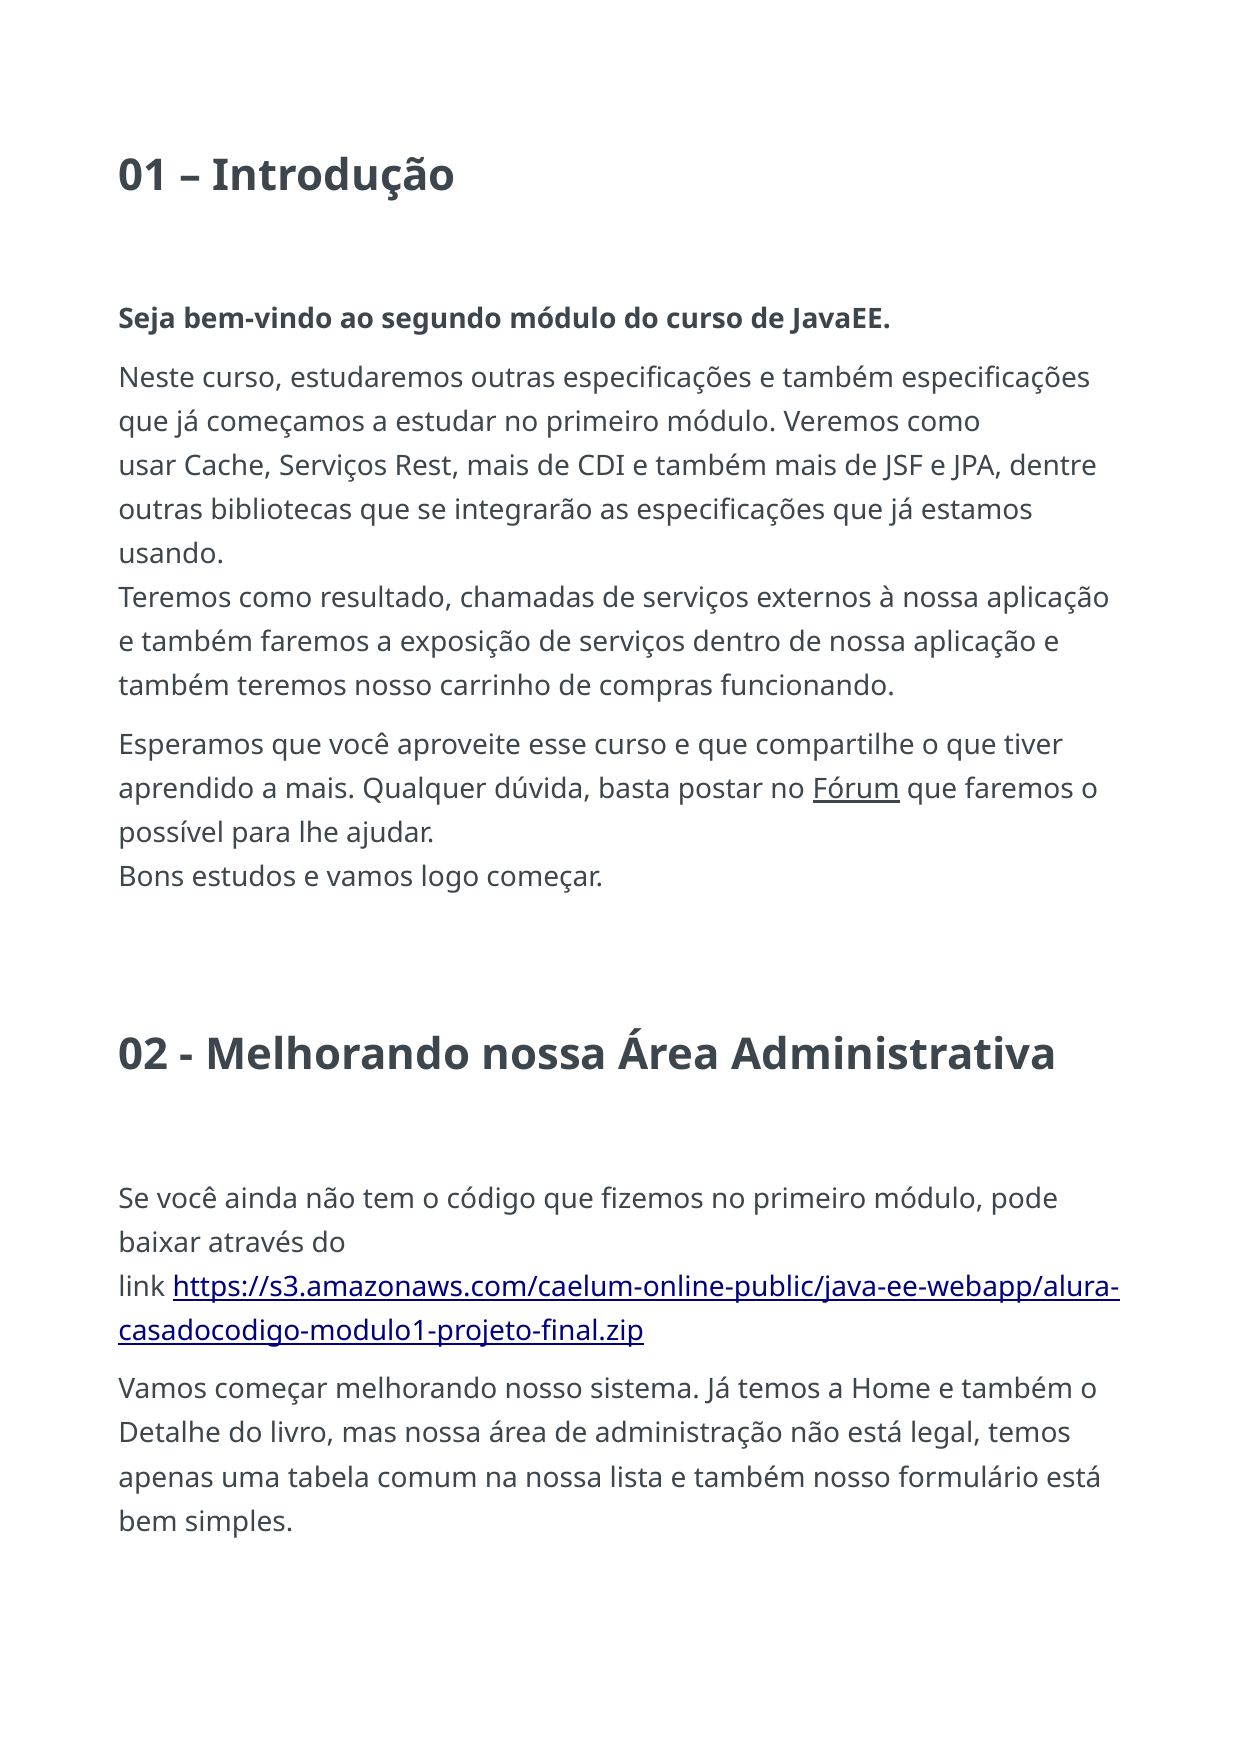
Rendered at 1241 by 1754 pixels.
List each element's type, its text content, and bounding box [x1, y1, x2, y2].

text Esperamos que você aproveite esse curso e que compartilhe o que tiver aprendido a mais. Qualquer dúvida, basta postar no Fórum que faremos o possível para lhe ajudar. [118, 724, 1122, 850]
text Vamos começar melhorando nosso sistema. Já temos a Home e também o Detalhe do livro, mas nossa área de administração não está legal, temos apenas uma tabela comum na nossa lista e também nosso formulário está bem simples. [118, 1369, 1122, 1539]
text Se você ainda não tem o código que fizemos no primeiro módulo, pode baixar através do link https://s3.amazonaws.com/caelum-online-public/java-ee-webapp/alura-casadocodigo-modulo1-projeto-final.zip [118, 1178, 1122, 1348]
subtitle 01 – Introdução [118, 143, 1122, 203]
subtitle 02 - Melhorando nossa Área Administrativa [118, 1023, 1122, 1082]
text Neste curso, estudaremos outras especificações e também especificações que já começamos a estudar no primeiro módulo. Veremos como usar Cache, Serviços Rest, mais de CDI e também mais de JSF e JPA, dentre outras bibliotecas que se integrarão as especificações que já estamos usando. [118, 357, 1122, 571]
text Seja bem-vindo ao segundo módulo do curso de JavaEE. [118, 298, 1122, 337]
text Bons estudos e vamos logo começar. [118, 856, 1122, 894]
text Teremos como resultado, chamadas de serviços externos à nossa aplicação e também faremos a exposição de serviços dentro de nossa aplicação e também teremos nosso carrinho de compras funcionando. [118, 577, 1122, 704]
